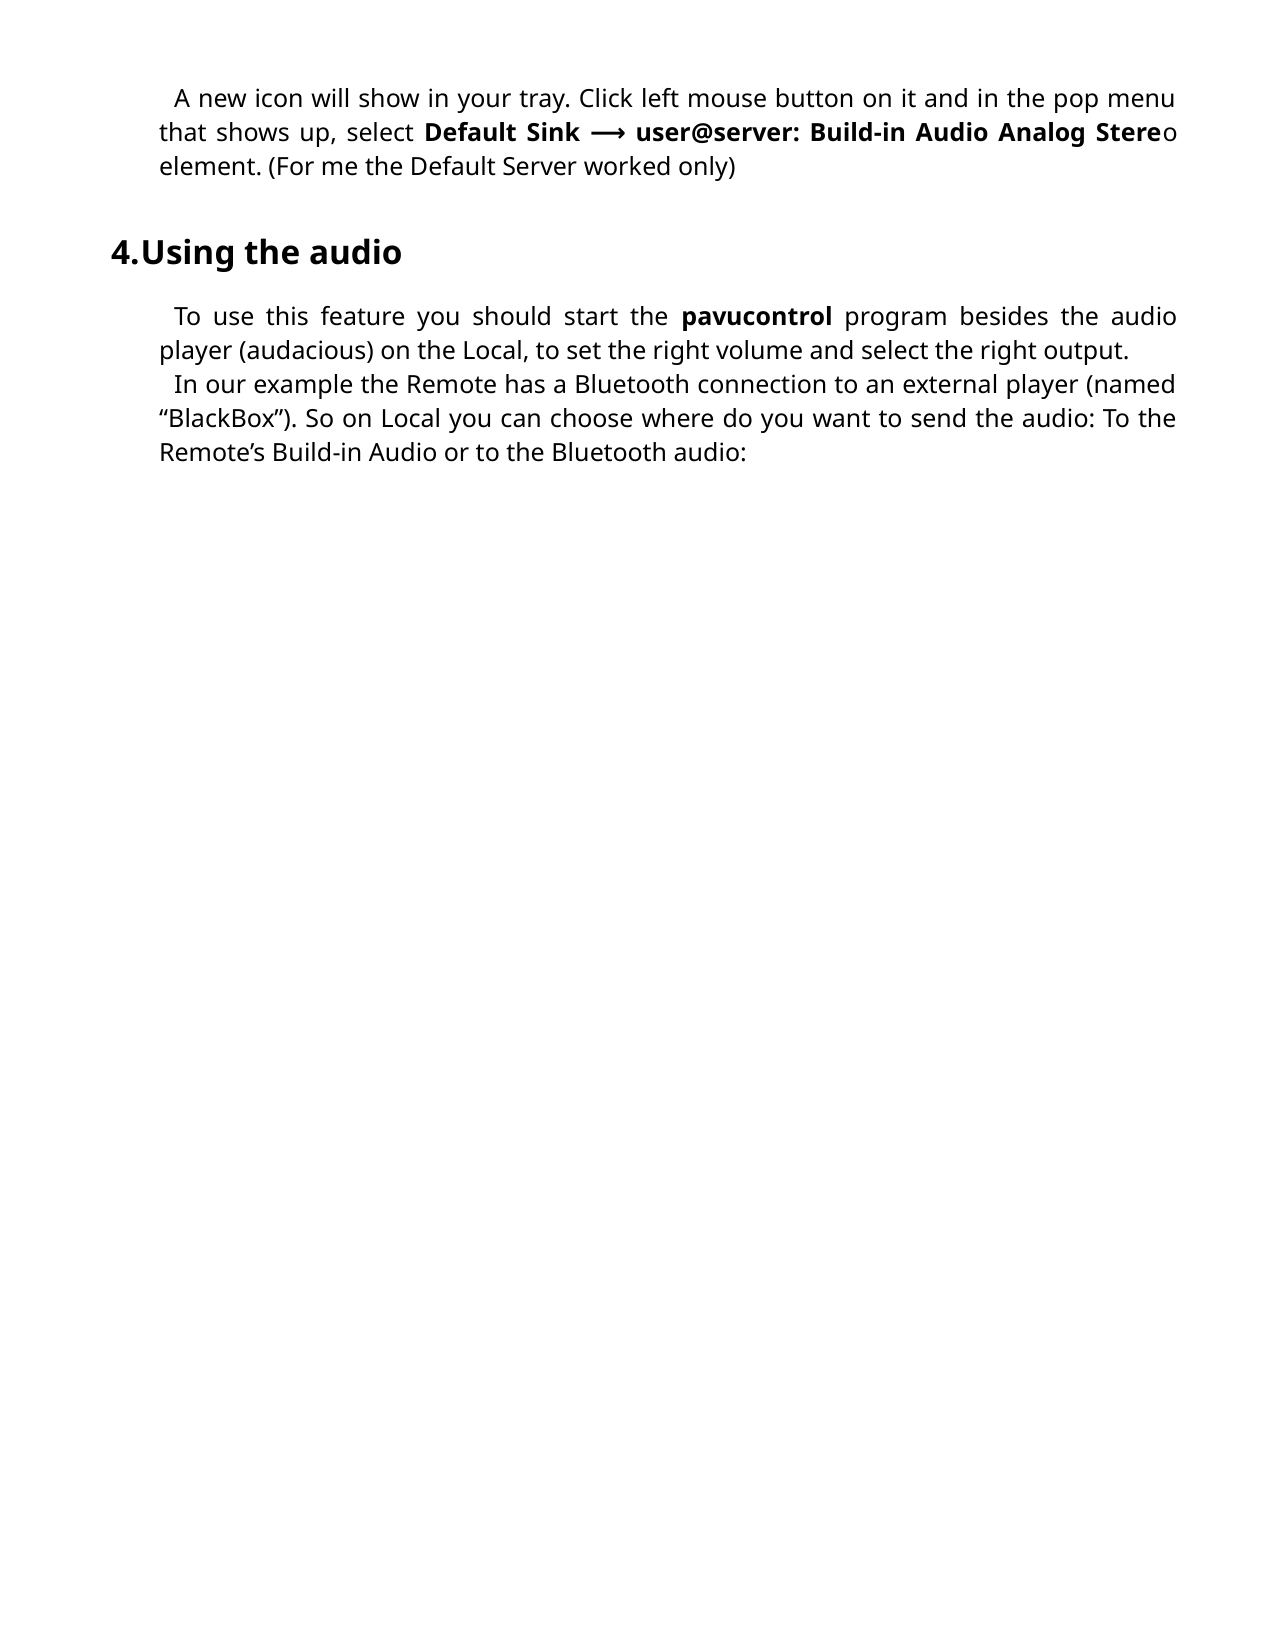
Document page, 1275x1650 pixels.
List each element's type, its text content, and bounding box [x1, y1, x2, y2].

subtitle Using the audio [111, 229, 1177, 275]
text To use this feature you should start the pavucontrol program besides the audio player (audacious) on the Local, to set the right volume and select the right output. [159, 299, 1177, 367]
text In our example the Remote has a Bluetooth connection to an external player (named “BlackBox”). So on Local you can choose where do you want to send the audio: To the Remote’s Build-in Audio or to the Bluetooth audio: [159, 367, 1177, 468]
text A new icon will show in your tray. Click left mouse button on it and in the pop menu that shows up, select Default Sink ⟶ user@server: Build-in Audio Analog Stereo element. (For me the Default Server worked only) [159, 81, 1177, 183]
